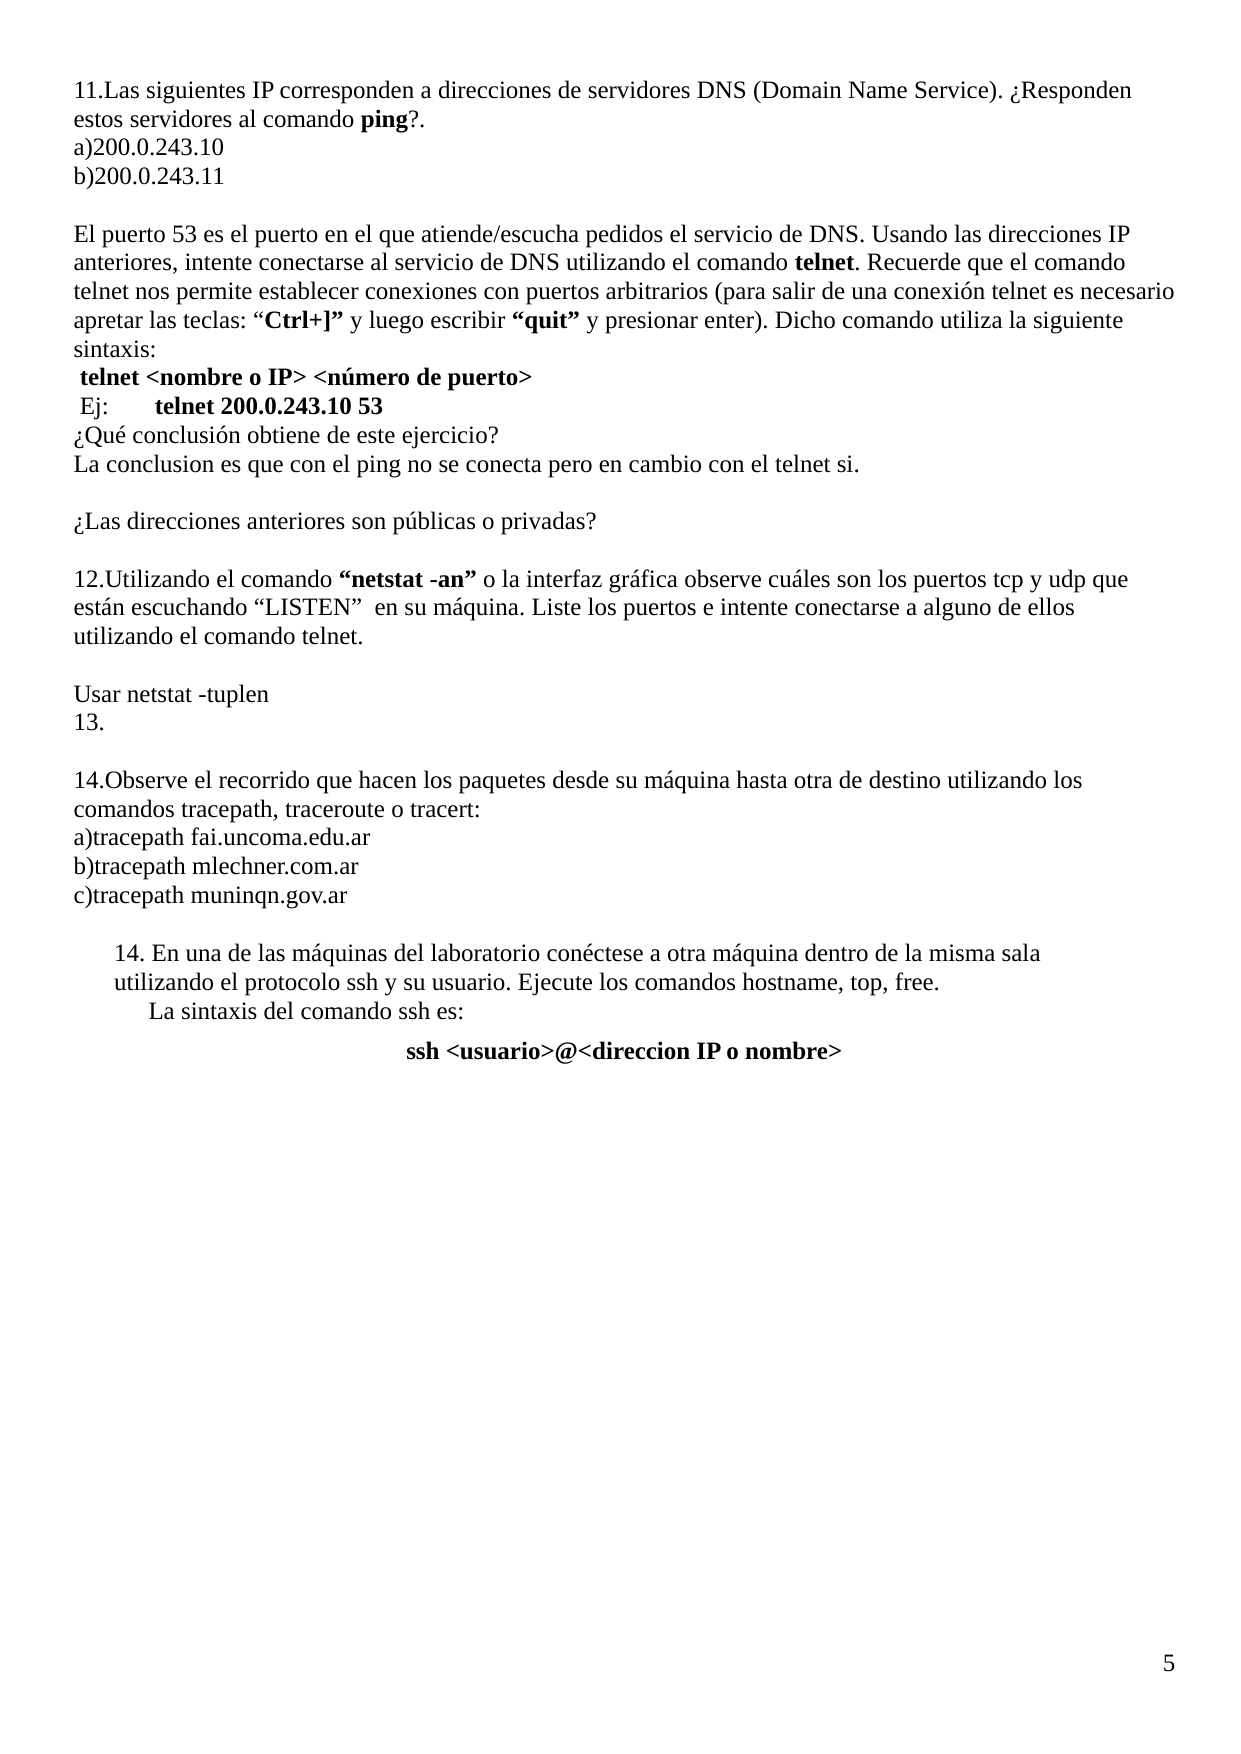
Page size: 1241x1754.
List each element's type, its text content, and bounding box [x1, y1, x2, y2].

list Utilizando el comando “netstat -an” o la interfaz gráfica observe cuáles son los puertos tcp y udp que están escuchando “LISTEN” en su máquina. Liste los puertos e intente conectarse a alguno de ellos utilizando el comando telnet. [73, 564, 1175, 650]
list 200.0.243.10 [73, 132, 1175, 161]
text ¿Las direcciones anteriores son públicas o privadas? [73, 477, 1175, 564]
list tracepath muninqn.gov.ar [73, 880, 1175, 909]
text 14. En una de las máquinas del laboratorio conéctese a otra máquina dentro de la misma sala utilizando el protocolo ssh y su usuario. Ejecute los comandos hostname, top, free. [73, 938, 1175, 996]
text ssh <usuario>@<direccion IP o nombre> [73, 1036, 1175, 1065]
list Observe el recorrido que hacen los paquetes desde su máquina hasta otra de destino utilizando los comandos tracepath, traceroute o tracert: [73, 765, 1175, 822]
list Las siguientes IP corresponden a direcciones de servidores DNS (Domain Name Service). ¿Responden estos servidores al comando ping?. [73, 75, 1175, 132]
list 200.0.243.11 [73, 161, 1175, 190]
text La sintaxis del comando ssh es: [73, 996, 1175, 1024]
list tracepath fai.uncoma.edu.ar [73, 822, 1175, 851]
text El puerto 53 es el puerto en el que atiende/escucha pedidos el servicio de DNS. Usando las direcciones IP anteriores, intente conectarse al servicio de DNS utilizando el comando telnet. Recuerde que el comando telnet nos permite establecer conexiones con puertos arbitrarios (para salir de una conexión telnet es necesario apretar las teclas: “Ctrl+]” y luego escribir “quit” y presionar enter). Dicho comando utiliza la siguiente sintaxis: telnet <nombre o IP> <número de puerto> Ej: telnet 200.0.243.10 53 ¿Qué conclusión obtiene de este ejercicio? [73, 219, 1175, 449]
list tracepath mlechner.com.ar [73, 851, 1175, 880]
text Usar netstat -tuplen [73, 679, 1175, 707]
text La conclusion es que con el ping no se conecta pero en cambio con el telnet si. [73, 449, 1175, 477]
